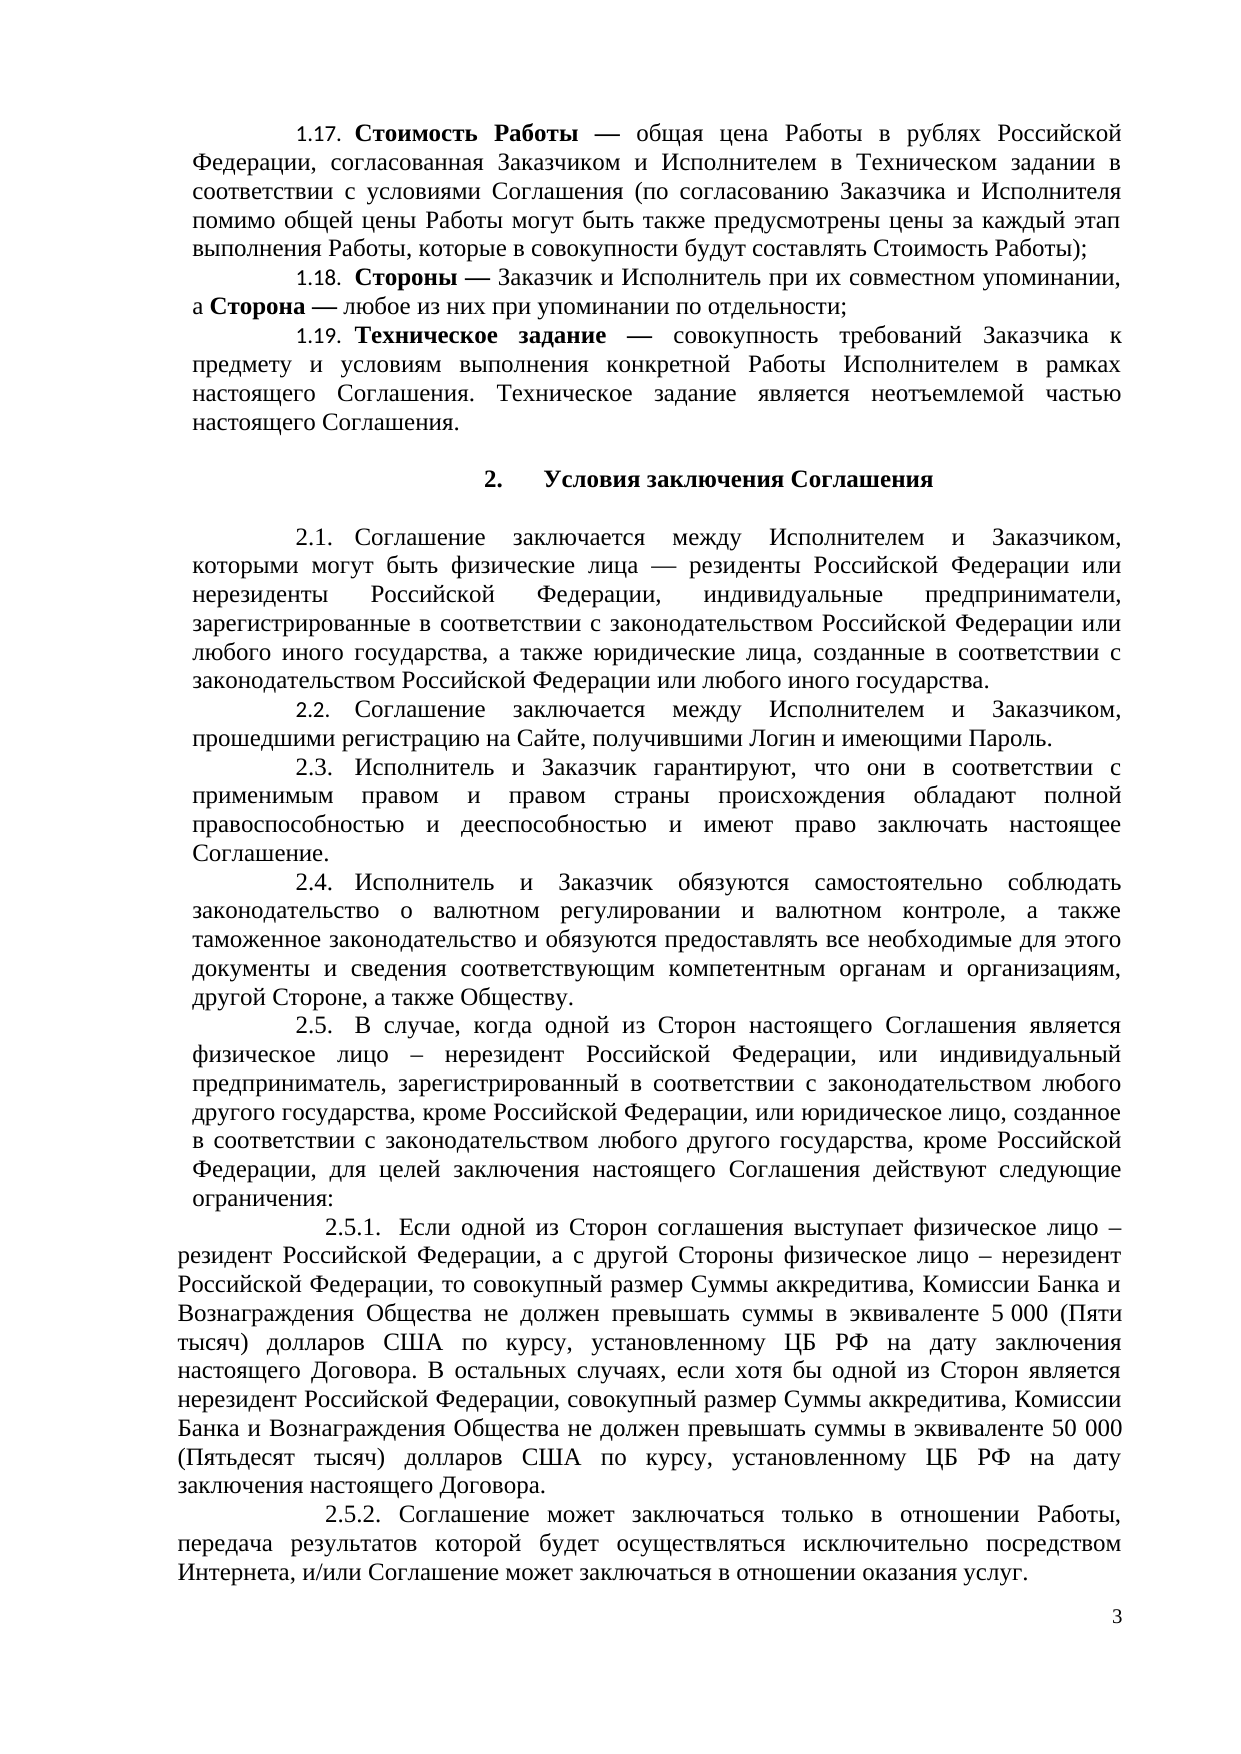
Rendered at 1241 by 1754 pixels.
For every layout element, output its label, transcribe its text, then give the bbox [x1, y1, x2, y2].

list Исполнитель и Заказчик обязуются самостоятельно соблюдать законодательство о валютном регулировании и валютном контроле, а также таможенное законодательство и обязуются предоставлять все необходимые для этого документы и сведения соответствующим компетентным органам и организациям, другой Стороне, а также Обществу. [192, 867, 1122, 1011]
list Соглашение может заключаться только в отношении Работы, передача результатов которой будет осуществляться исключительно посредством Интернета, и/или Соглашение может заключаться в отношении оказания услуг. [177, 1499, 1122, 1586]
list Стоимость Работы — общая цена Работы в рублях Российской Федерации, согласованная Заказчиком и Исполнителем в Техническом задании в соответствии с условиями Соглашения (по согласованию Заказчика и Исполнителя помимо общей цены Работы могут быть также предусмотрены цены за каждый этап выполнения Работы, которые в совокупности будут составлять Стоимость Работы); [192, 118, 1122, 262]
list Техническое задание — совокупность требований Заказчика к предмету и условиям выполнения конкретной Работы Исполнителем в рамках настоящего Соглашения. Техническое задание является неотъемлемой частью настоящего Соглашения. [192, 320, 1122, 435]
list Исполнитель и Заказчик гарантируют, что они в соответствии с применимым правом и правом страны происхождения обладают полной правоспособностью и дееспособностью и имеют право заключать настоящее Соглашение. [192, 752, 1122, 867]
list Стороны — Заказчик и Исполнитель при их совместном упоминании, а Сторона — любое из них при упоминании по отдельности; [192, 262, 1122, 320]
list Соглашение заключается между Исполнителем и Заказчиком, которыми могут быть физические лица — резиденты Российской Федерации или нерезиденты Российской Федерации, индивидуальные предприниматели, зарегистрированные в соответствии с законодательством Российской Федерации или любого иного государства, а также юридические лица, созданные в соответствии с законодательством Российской Федерации или любого иного государства. [192, 522, 1122, 694]
list Если одной из Сторон соглашения выступает физическое лицо – резидент Российской Федерации, а с другой Стороны физическое лицо – нерезидент Российской Федерации, то совокупный размер Суммы аккредитива, Комиссии Банка и Вознаграждения Общества не должен превышать суммы в эквиваленте 5 000 (Пяти тысяч) долларов США по курсу, установленному ЦБ РФ на дату заключения настоящего Договора. В остальных случаях, если хотя бы одной из Сторон является нерезидент Российской Федерации, совокупный размер Суммы аккредитива, Комиссии Банка и Вознаграждения Общества не должен превышать суммы в эквиваленте 50 000 (Пятьдесят тысяч) долларов США по курсу, установленному ЦБ РФ на дату заключения настоящего Договора. [177, 1212, 1122, 1499]
list Условия заключения Соглашения [177, 464, 1122, 493]
list Соглашение заключается между Исполнителем и Заказчиком, прошедшими регистрацию на Сайте, получившими Логин и имеющими Пароль. [192, 694, 1122, 752]
list В случае, когда одной из Сторон настоящего Соглашения является физическое лицо – нерезидент Российской Федерации, или индивидуальный предприниматель, зарегистрированный в соответствии с законодательством любого другого государства, кроме Российской Федерации, или юридическое лицо, созданное в соответствии с законодательством любого другого государства, кроме Российской Федерации, для целей заключения настоящего Соглашения действуют следующие ограничения: [192, 1011, 1122, 1212]
